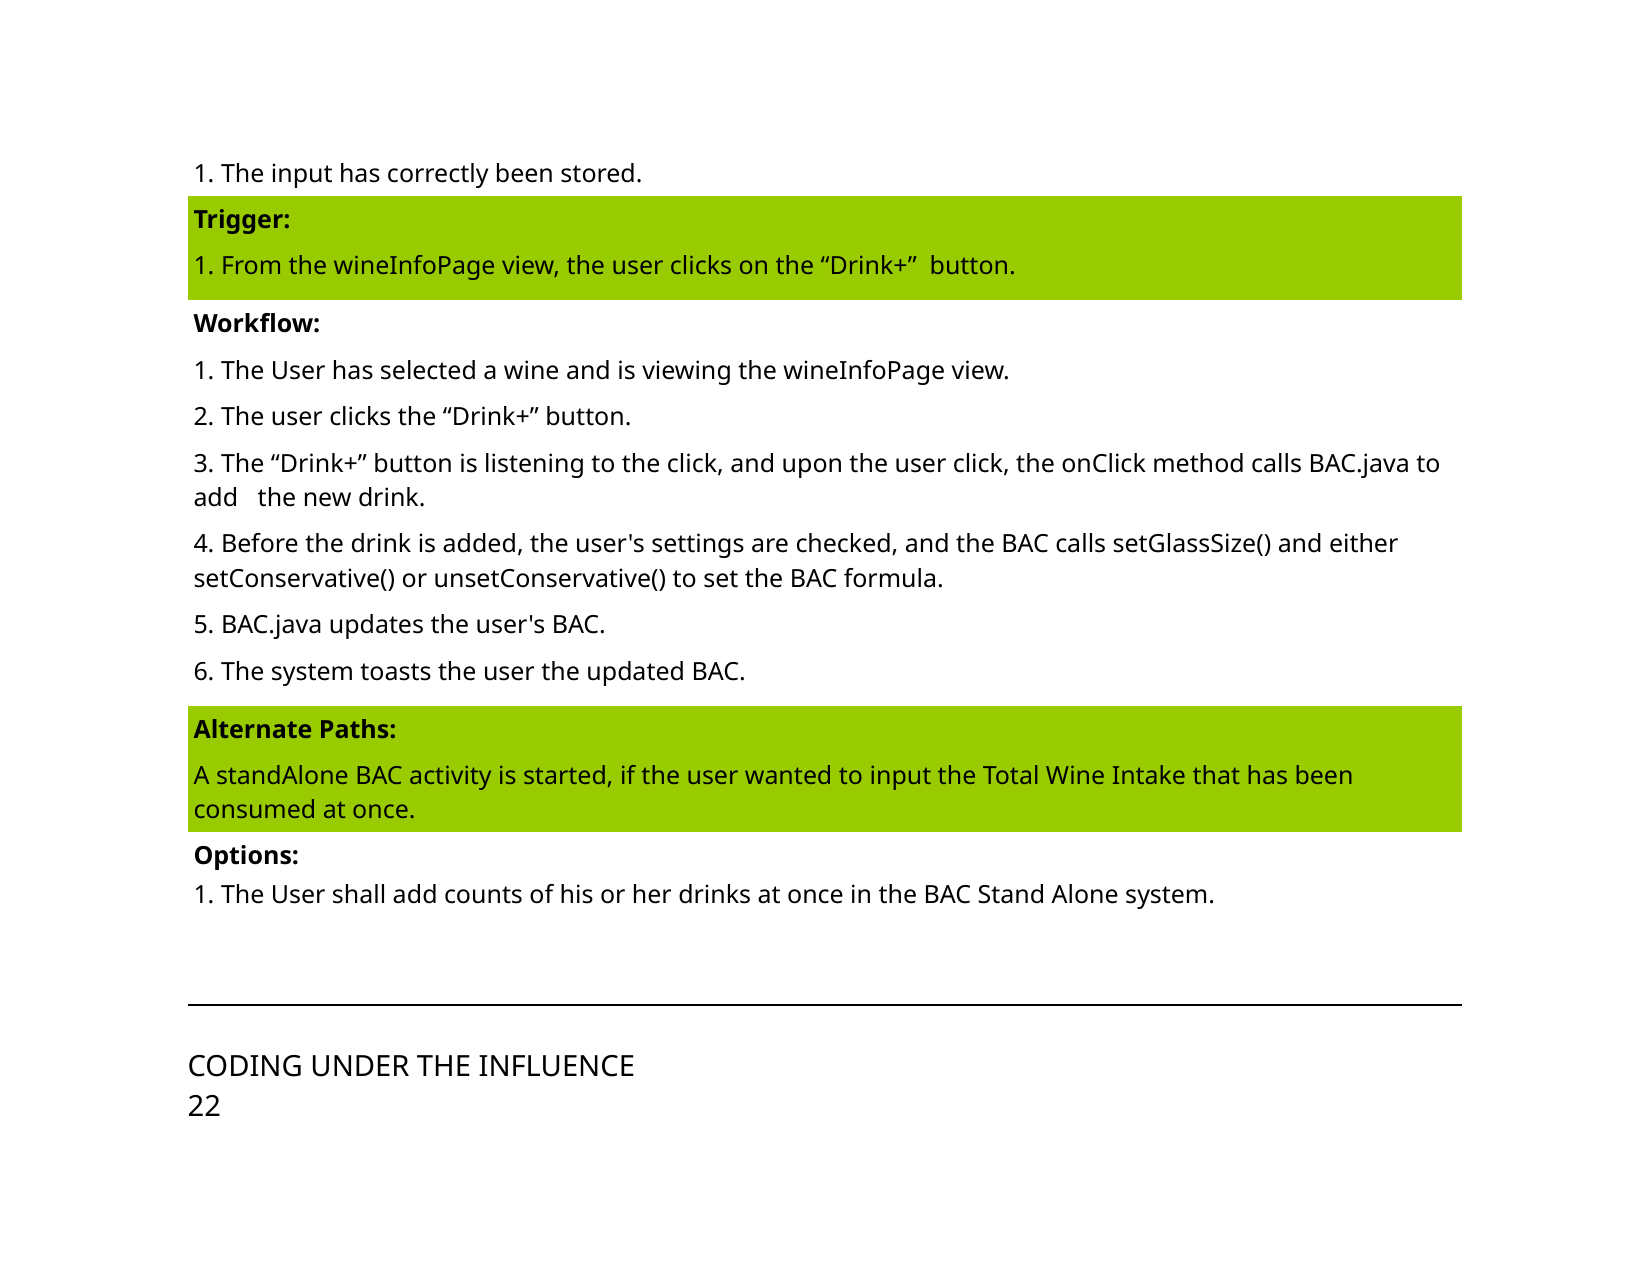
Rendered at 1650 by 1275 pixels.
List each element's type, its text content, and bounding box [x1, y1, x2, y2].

table_cell Alternate Paths: A standAlone BAC activity is started, if the user wanted to input the Total Wine Intake that has been consumed at once. [188, 706, 1462, 832]
table_cell Workflow: 1. The User has selected a wine and is viewing the wineInfoPage view. 2. The user clicks the “Drink+” button. 3. The “Drink+” button is listening to the click, and upon the user click, the onClick method calls BAC.java to add the new drink. 4. Before the drink is added, the user's settings are checked, and the BAC calls setGlassSize() and either setConservative() or unsetConservative() to set the BAC formula. 5. BAC.java updates the user's BAC. 6. The system toasts the user the updated BAC. [188, 300, 1462, 706]
table_cell 1. The input has correctly been stored. [188, 150, 1462, 196]
table_cell Options: 1. The User shall add counts of his or her drinks at once in the BAC Stand Alone system. [188, 832, 1462, 914]
table_cell Trigger: 1. From the wineInfoPage view, the user clicks on the “Drink+” button. [188, 196, 1462, 300]
